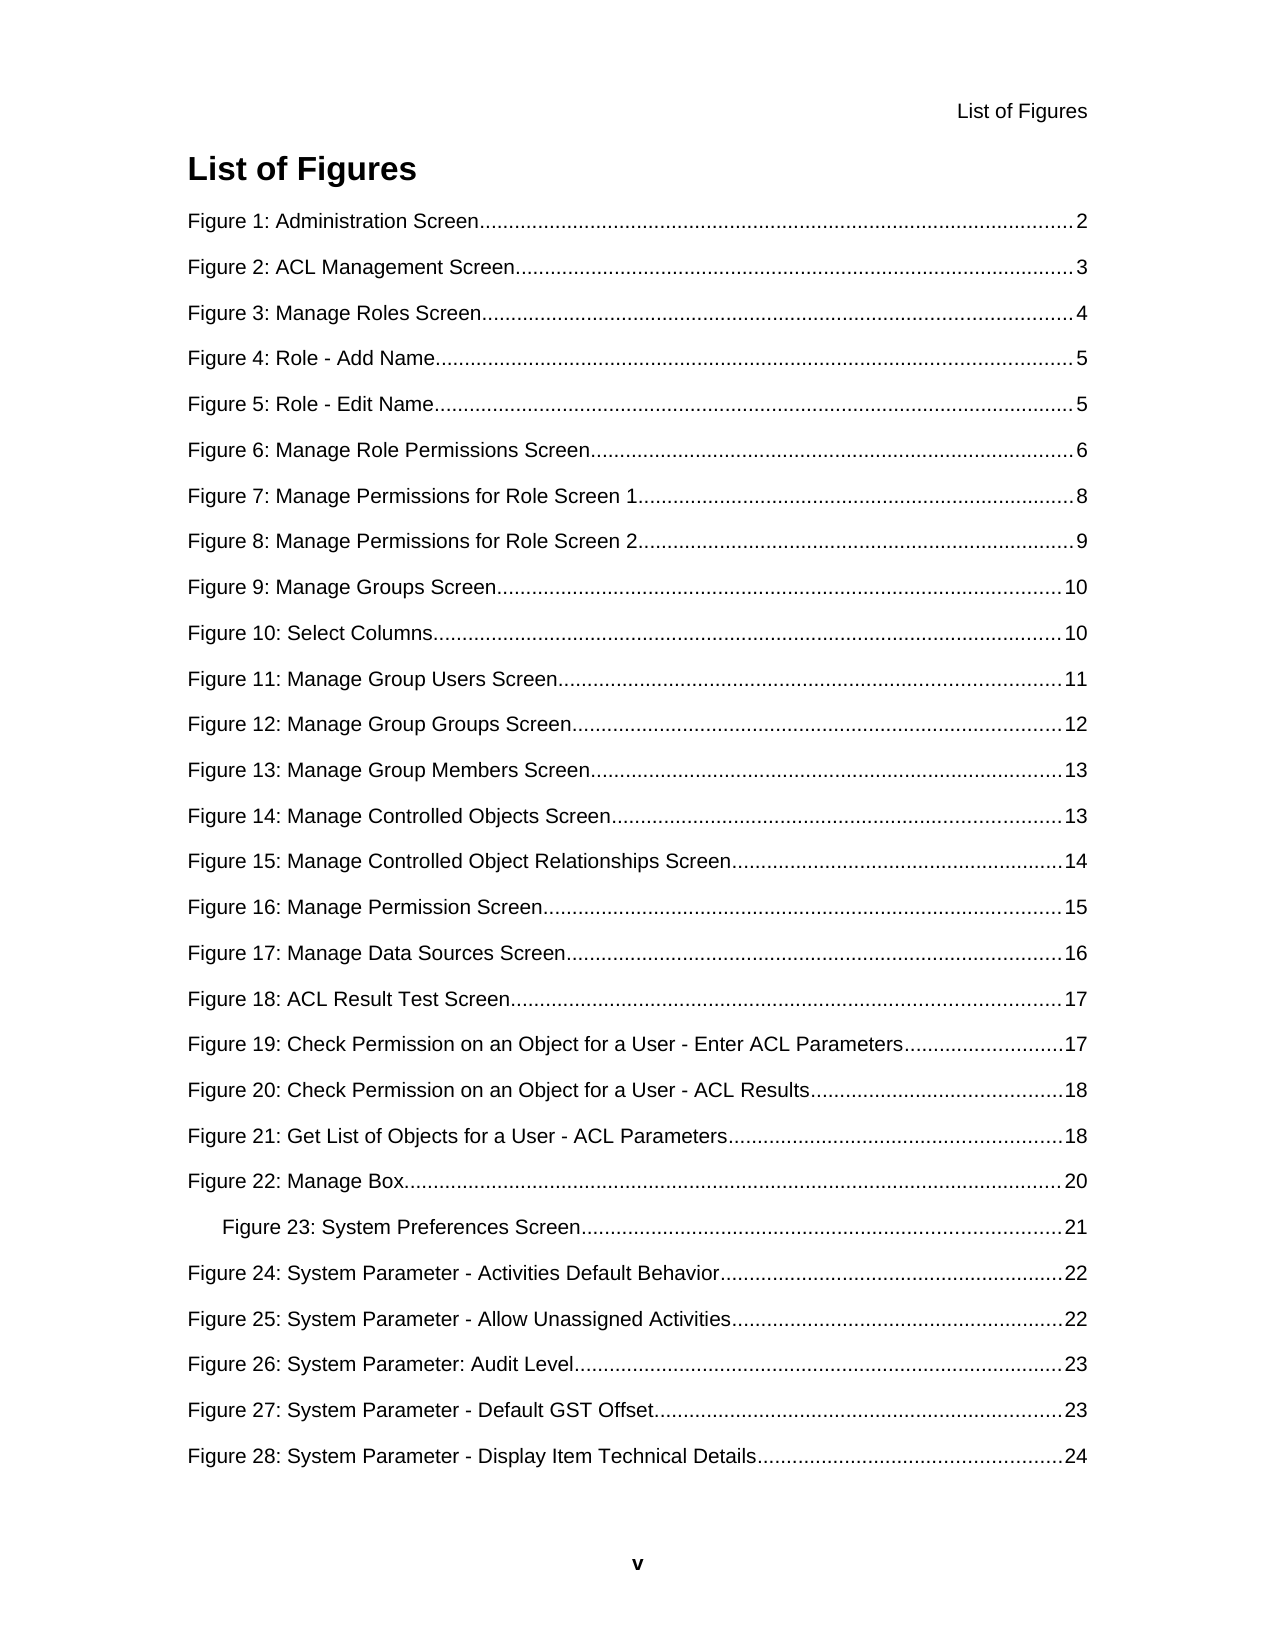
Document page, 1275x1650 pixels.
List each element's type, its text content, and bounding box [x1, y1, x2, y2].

text Figure 3: Manage Roles Screen 4 [187, 301, 1087, 324]
text Figure 5: Role - Edit Name 5 [187, 393, 1087, 416]
text Figure 21: Get List of Objects for a User - ACL Parameters 18 [187, 1124, 1087, 1148]
subtitle List of Figures [187, 150, 1087, 187]
text Figure 1: Administration Screen 2 [187, 210, 1087, 233]
text Figure 25: System Parameter - Allow Unassigned Activities 22 [187, 1307, 1087, 1331]
text Figure 23: System Preferences Screen 21 [187, 1216, 1087, 1239]
text Figure 14: Manage Controlled Objects Screen 13 [187, 804, 1087, 827]
text Figure 11: Manage Group Users Screen 11 [187, 667, 1087, 690]
text Figure 22: Manage Box 20 [187, 1170, 1087, 1193]
text Figure 19: Check Permission on an Object for a User - Enter ACL Parameters 17 [187, 1033, 1087, 1056]
text Figure 7: Manage Permissions for Role Screen 1 8 [187, 484, 1087, 507]
text Figure 8: Manage Permissions for Role Screen 2 9 [187, 530, 1087, 553]
text Figure 9: Manage Groups Screen 10 [187, 576, 1087, 599]
text Figure 15: Manage Controlled Object Relationships Screen 14 [187, 850, 1087, 873]
text Figure 16: Manage Permission Screen 15 [187, 896, 1087, 919]
text Figure 10: Select Columns 10 [187, 621, 1087, 644]
text Figure 17: Manage Data Sources Screen 16 [187, 941, 1087, 965]
text Figure 12: Manage Group Groups Screen 12 [187, 713, 1087, 736]
text Figure 27: System Parameter - Default GST Offset 23 [187, 1399, 1087, 1422]
text Figure 13: Manage Group Members Screen 13 [187, 758, 1087, 782]
text Figure 24: System Parameter - Activities Default Behavior 22 [187, 1262, 1087, 1285]
text Figure 20: Check Permission on an Object for a User - ACL Results 18 [187, 1079, 1087, 1102]
text Figure 28: System Parameter - Display Item Technical Details 24 [187, 1444, 1087, 1468]
text Figure 4: Role - Add Name 5 [187, 347, 1087, 370]
text Figure 26: System Parameter: Audit Level 23 [187, 1353, 1087, 1376]
text Figure 2: ACL Management Screen 3 [187, 256, 1087, 279]
text Figure 6: Manage Role Permissions Screen 6 [187, 438, 1087, 462]
text Figure 18: ACL Result Test Screen 17 [187, 987, 1087, 1010]
